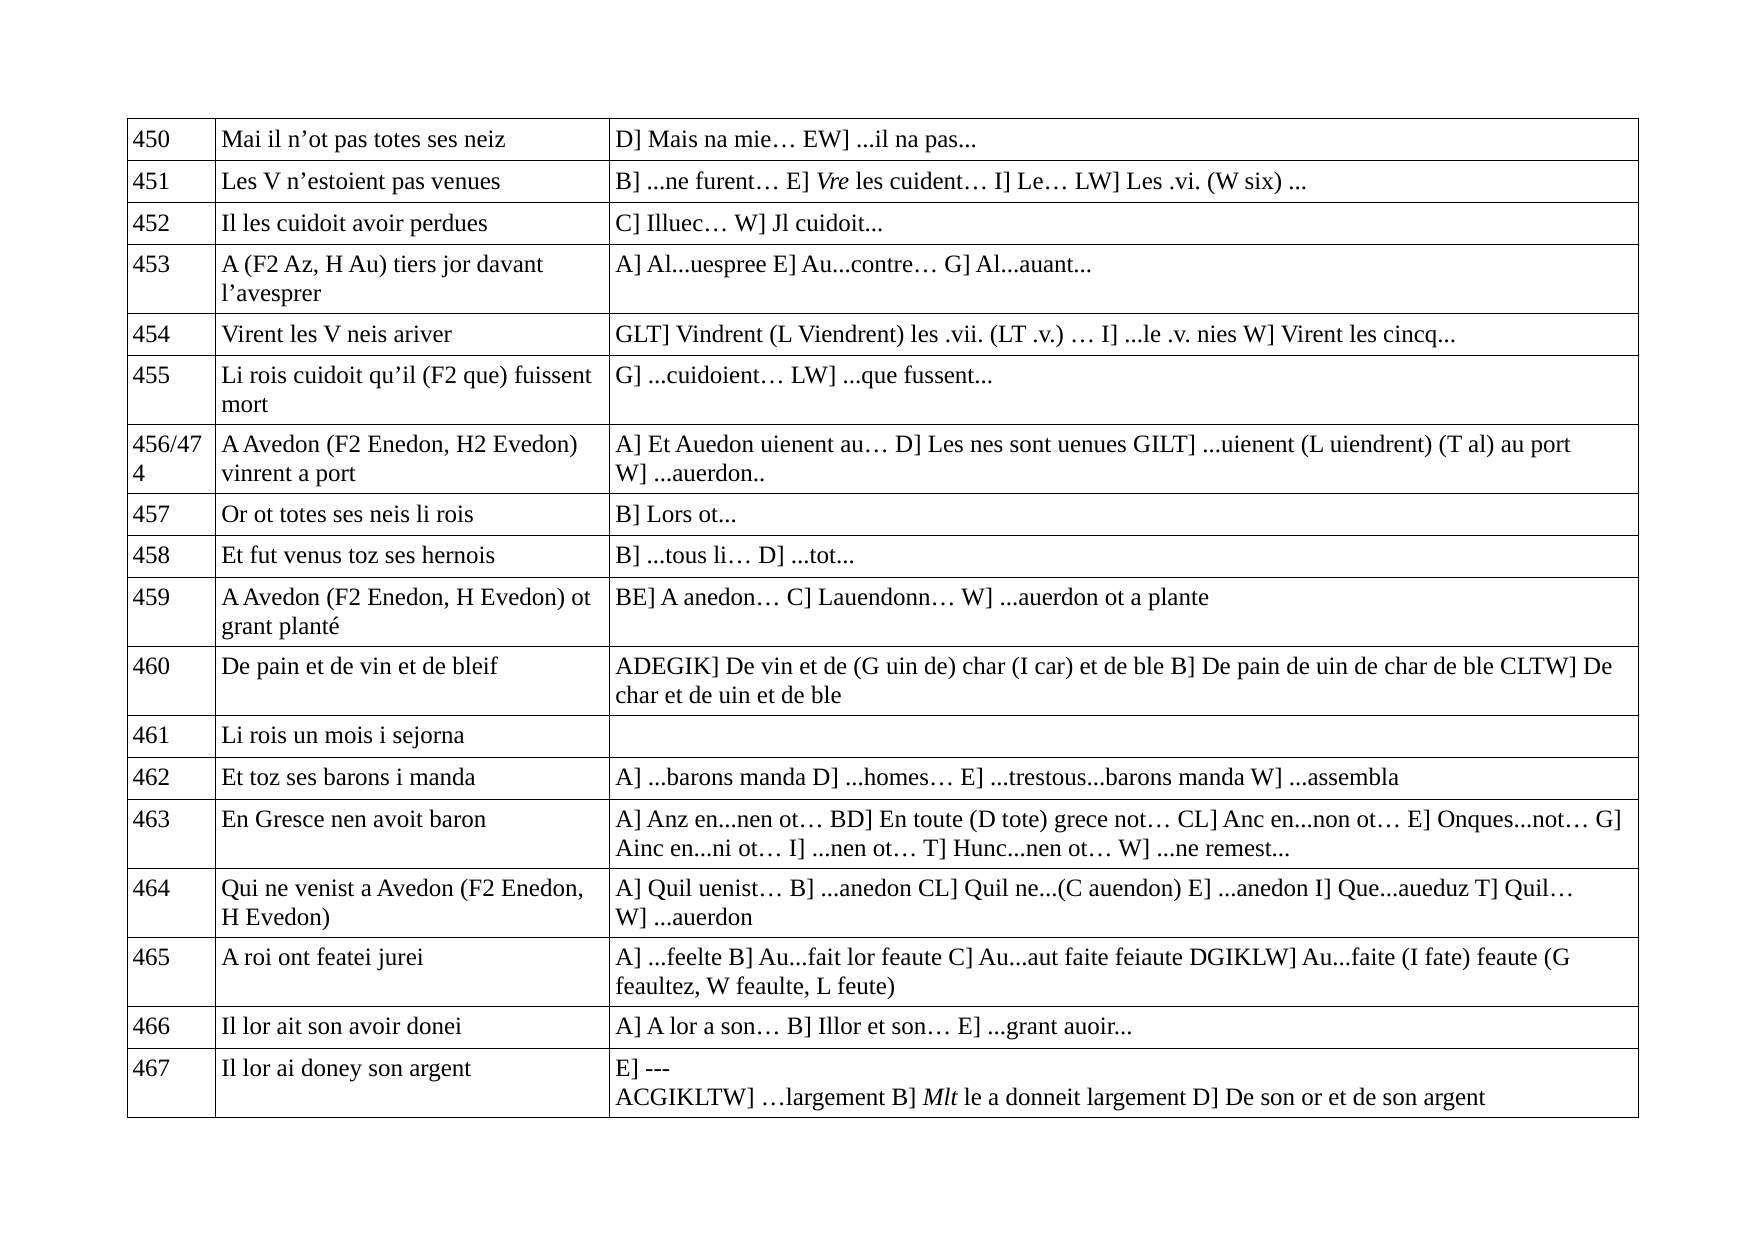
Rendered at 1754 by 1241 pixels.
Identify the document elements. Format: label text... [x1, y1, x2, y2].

table_cell Il les cuidoit avoir perdues [216, 203, 609, 244]
table_cell A] A lor a son… B] Illor et son… E] ...grant auoir... [610, 1007, 1638, 1047]
table_cell A] ...barons manda D] ...homes… E] ...trestous...barons manda W] ...assembla [610, 758, 1638, 798]
table_cell D] Mais na mie… EW] ...il na pas... [610, 119, 1638, 160]
table_cell Qui ne venist a Avedon (F2 Enedon, H Evedon) [216, 869, 609, 937]
table_cell BE] A anedon… C] Lauendonn… W] ...auerdon ot a plante [610, 578, 1638, 646]
table_cell De pain et de vin et de bleif [216, 647, 609, 715]
table_cell 454 [128, 314, 215, 355]
table_cell 451 [128, 161, 215, 202]
table_cell Il lor ait son avoir donei [216, 1007, 609, 1047]
table_cell En Gresce nen avoit baron [216, 800, 609, 867]
table_cell 466 [128, 1007, 215, 1047]
table_cell 453 [128, 245, 215, 313]
table_cell A Avedon (F2 Enedon, H Evedon) ot grant planté [216, 578, 609, 646]
table_cell A] ...feelte B] Au...fait lor feaute C] Au...aut faite feiaute DGIKLW] Au...faite (I fate) feaute (G feaultez, W feaulte, L feute) [610, 938, 1638, 1006]
table_cell Mai il n’ot pas totes ses neiz [216, 119, 609, 160]
table_cell 457 [128, 494, 215, 535]
table_cell E] --- ACGIKLTW] …largement B] Mlt le a donneit largement D] De son or et de son argent [610, 1049, 1638, 1117]
table_cell Il lor ai doney son argent [216, 1049, 609, 1117]
table_cell 452 [128, 203, 215, 244]
table_cell 462 [128, 758, 215, 798]
table_cell Or ot totes ses neis li rois [216, 494, 609, 535]
table_cell Virent les V neis ariver [216, 314, 609, 355]
table_cell 463 [128, 800, 215, 867]
table_cell Les V n’estoient pas venues [216, 161, 609, 202]
table_cell 458 [128, 536, 215, 577]
table_cell A roi ont featei jurei [216, 938, 609, 1006]
table_cell C] Illuec… W] Jl cuidoit... [610, 203, 1638, 244]
table_cell B] ...ne furent… E] Vre les cuident… I] Le… LW] Les .vi. (W six) ... [610, 161, 1638, 202]
table_cell Li rois un mois i sejorna [216, 716, 609, 757]
table_cell 450 [128, 119, 215, 160]
table_cell A] Anz en...nen ot… BD] En toute (D tote) grece not… CL] Anc en...non ot… E] Onques...not… G] Ainc en...ni ot… I] ...nen ot… T] Hunc...nen ot… W] ...ne remest... [610, 800, 1638, 867]
table_cell B] Lors ot... [610, 494, 1638, 535]
table_cell 455 [128, 356, 215, 424]
table_cell A (F2 Az, H Au) tiers jor davant l’avesprer [216, 245, 609, 313]
table_cell [610, 716, 1638, 757]
table_cell ADEGIK] De vin et de (G uin de) char (I car) et de ble B] De pain de uin de char de ble CLTW] De char et de uin et de ble [610, 647, 1638, 715]
table_cell A] Quil uenist… B] ...anedon CL] Quil ne...(C auendon) E] ...anedon I] Que...aueduz T] Quil… W] ...auerdon [610, 869, 1638, 937]
table_cell 459 [128, 578, 215, 646]
table_cell A] Al...uespree E] Au...contre… G] Al...auant... [610, 245, 1638, 313]
table_cell 467 [128, 1049, 215, 1117]
table_cell 465 [128, 938, 215, 1006]
table_cell G] ...cuidoient… LW] ...que fussent... [610, 356, 1638, 424]
table_cell A Avedon (F2 Enedon, H2 Evedon) vinrent a port [216, 425, 609, 493]
table_cell Et toz ses barons i manda [216, 758, 609, 798]
table_cell 464 [128, 869, 215, 937]
table_cell Et fut venus toz ses hernois [216, 536, 609, 577]
table_cell 460 [128, 647, 215, 715]
table_cell Li rois cuidoit qu’il (F2 que) fuissent mort [216, 356, 609, 424]
table_cell GLT] Vindrent (L Viendrent) les .vii. (LT .v.) … I] ...le .v. nies W] Virent les cincq... [610, 314, 1638, 355]
table_cell 456/474 [128, 425, 215, 493]
table_cell B] ...tous li… D] ...tot... [610, 536, 1638, 577]
table_cell 461 [128, 716, 215, 757]
table_cell A] Et Auedon uienent au… D] Les nes sont uenues GILT] ...uienent (L uiendrent) (T al) au port W] ...auerdon.. [610, 425, 1638, 493]
